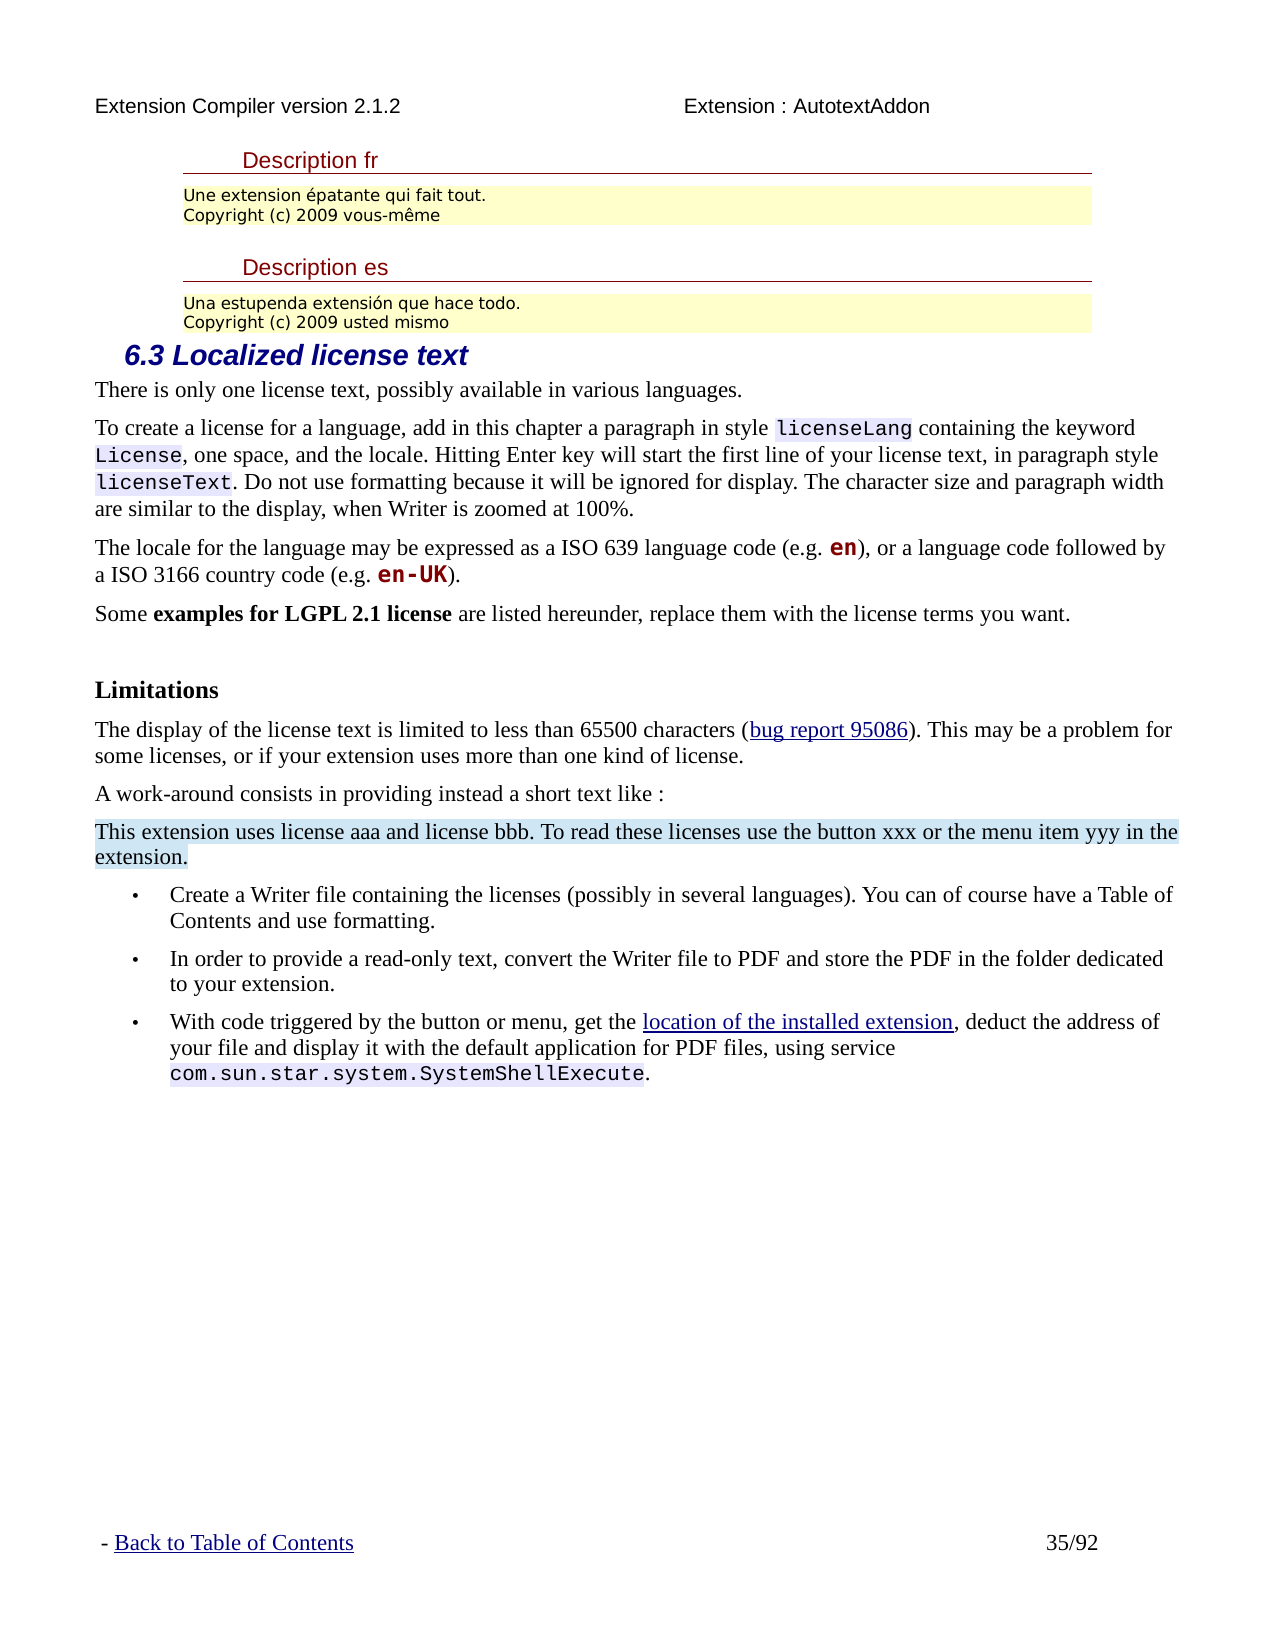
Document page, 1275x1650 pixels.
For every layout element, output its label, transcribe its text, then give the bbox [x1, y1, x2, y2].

list In order to provide a read-only text, convert the Writer file to PDF and store the PDF in the folder dedicated to your extension. [132, 946, 1181, 997]
text Description fr [183, 147, 1092, 173]
text There is only one license text, possibly available in various languages. [94, 377, 1181, 402]
subtitle Localized license text [124, 338, 1181, 371]
text A work-around consists in providing instead a short text like : [94, 781, 1181, 806]
text Une extension épatante qui fait tout. [183, 186, 1092, 206]
list With code triggered by the button or menu, get the location of the installed extension, deduct the address of your file and display it with the default application for PDF files, using service com.sun.star.system.SystemShellExecute. [132, 1009, 1181, 1087]
text Some examples for LGPL 2.1 license are listed hereunder, replace them with the license terms you want. [94, 600, 1181, 626]
text The locale for the language may be expressed as a ISO 639 language code (e.g. en), or a language code followed by a ISO 3166 country code (e.g. en-UK). [94, 534, 1181, 588]
text Limitations [94, 676, 1181, 704]
text Copyright (c) 2009 usted mismo [183, 313, 1092, 333]
text Una estupenda extensión que hace todo. [183, 294, 1092, 313]
text The display of the license text is limited to less than 65500 characters (bug report 95086). This may be a problem for some licenses, or if your extension uses more than one kind of license. [94, 717, 1181, 768]
text This extension uses license aaa and license bbb. To read these licenses use the button xxx or the menu item yyy in the extension. [94, 818, 1181, 869]
list Create a Writer file containing the licenses (possibly in several languages). You can of course have a Table of Contents and use formatting. [132, 882, 1181, 933]
text To create a license for a language, add in this chapter a paragraph in style licenseLang containing the keyword License, one space, and the locale. Hitting Enter key will start the first line of your license text, in paragraph style licenseText. Do not use formatting because it will be ignored for display. The character size and paragraph width are similar to the display, when Writer is zoomed at 100%. [94, 415, 1181, 521]
text Copyright (c) 2009 vous-même [183, 206, 1092, 225]
text Description es [183, 255, 1092, 281]
